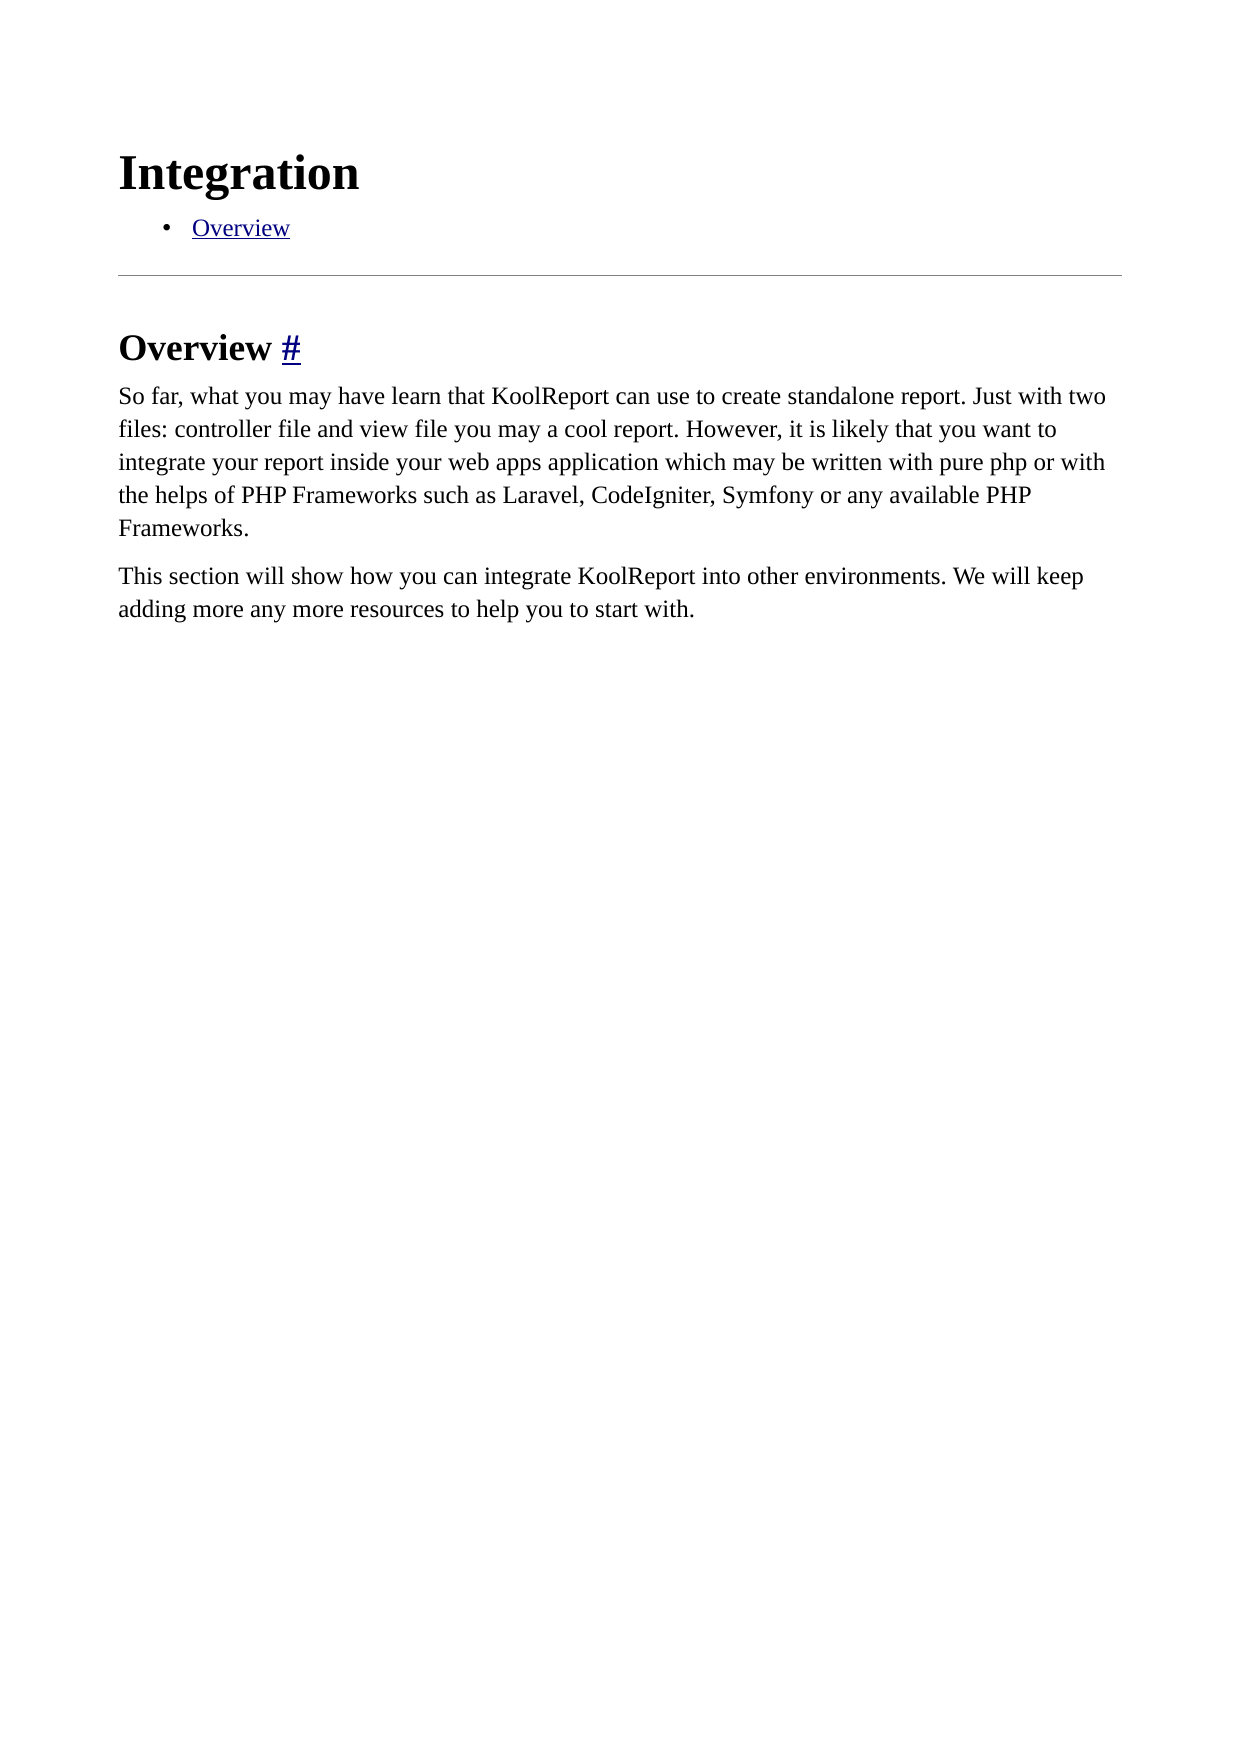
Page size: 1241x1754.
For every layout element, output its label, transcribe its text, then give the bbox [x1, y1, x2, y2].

subtitle Overview # [118, 326, 1122, 369]
list Overview [162, 213, 1122, 242]
subtitle Integration [118, 143, 1122, 201]
text So far, what you may have learn that KoolReport can use to create standalone report. Just with two files: controller file and view file you may a cool report. However, it is likely that you want to integrate your report inside your web apps application which may be written with pure php or with the helps of PHP Frameworks such as Laravel, CodeIgniter, Symfony or any available PHP Frameworks. [118, 381, 1122, 542]
text This section will show how you can integrate KoolReport into other environments. We will keep adding more any more resources to help you to start with. [118, 561, 1122, 623]
